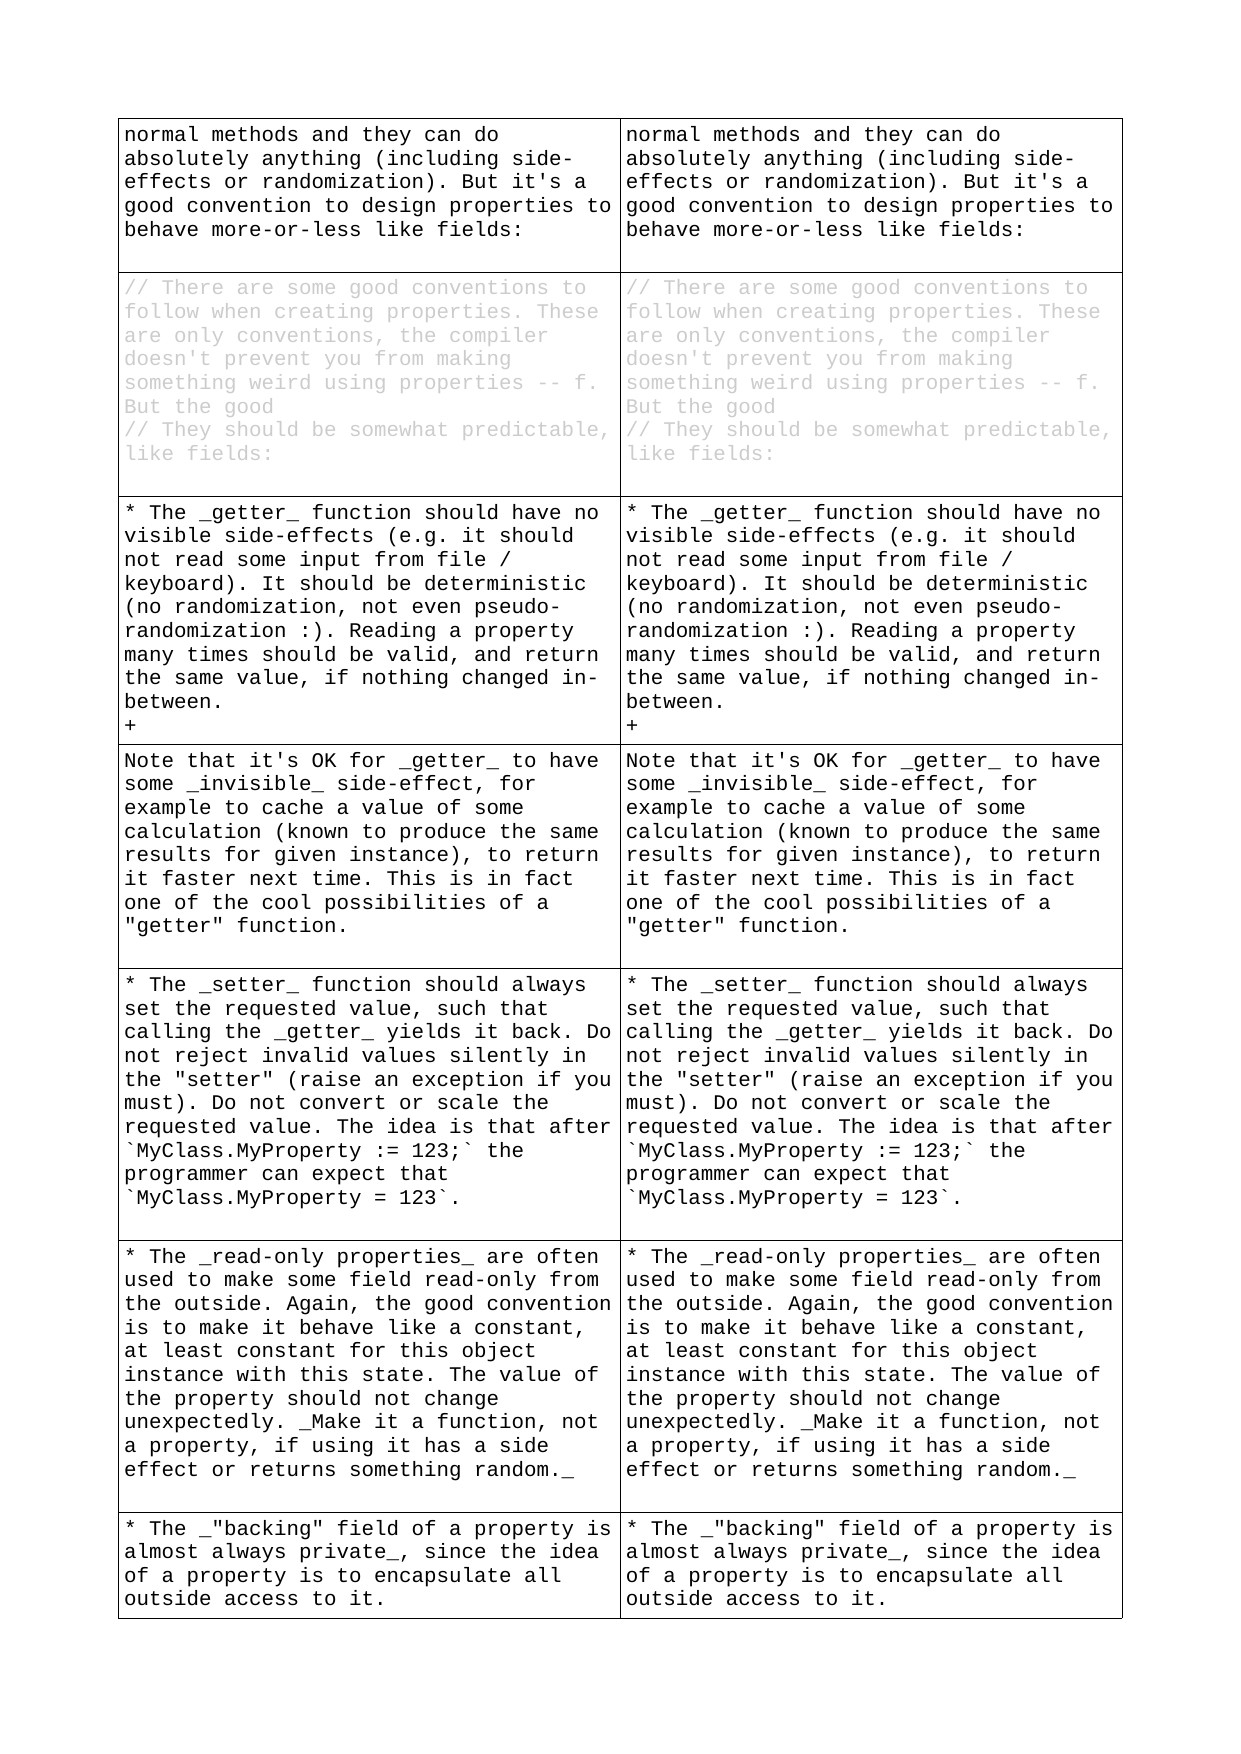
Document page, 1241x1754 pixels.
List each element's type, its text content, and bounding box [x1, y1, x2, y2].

table_cell * The _"backing" field of a property is almost always private_, since the idea of a property is to encapsulate all outside access to it. [119, 1513, 620, 1618]
table_cell // There are some good conventions to follow when creating properties. These are only conventions, the compiler doesn't prevent you from making something weird using properties -- f. But the good // They should be somewhat predictable, like fields: [119, 273, 620, 496]
table_cell Note that it's OK for _getter_ to have some _invisible_ side-effect, for example to cache a value of some calculation (known to produce the same results for given instance), to return it faster next time. This is in fact one of the cool possibilities of a "getter" function. [621, 745, 1122, 968]
table_cell // There are some good conventions to follow when creating properties. These are only conventions, the compiler doesn't prevent you from making something weird using properties -- f. But the good // They should be somewhat predictable, like fields: [621, 273, 1122, 496]
table_cell * The _setter_ function should always set the requested value, such that calling the _getter_ yields it back. Do not reject invalid values silently in the "setter" (raise an exception if you must). Do not convert or scale the requested value. The idea is that after `MyClass.MyProperty := 123;` the programmer can expect that `MyClass.MyProperty = 123`. [119, 969, 620, 1240]
table_cell * The _getter_ function should have no visible side-effects (e.g. it should not read some input from file / keyboard). It should be deterministic (no randomization, not even pseudo-randomization :). Reading a property many times should be valid, and return the same value, if nothing changed in-between. + [119, 497, 620, 744]
table_cell * The _getter_ function should have no visible side-effects (e.g. it should not read some input from file / keyboard). It should be deterministic (no randomization, not even pseudo-randomization :). Reading a property many times should be valid, and return the same value, if nothing changed in-between. + [621, 497, 1122, 744]
table_cell normal methods and they can do absolutely anything (including side-effects or randomization). But it's a good convention to design properties to behave more-or-less like fields: [621, 119, 1122, 272]
table_cell * The _setter_ function should always set the requested value, such that calling the _getter_ yields it back. Do not reject invalid values silently in the "setter" (raise an exception if you must). Do not convert or scale the requested value. The idea is that after `MyClass.MyProperty := 123;` the programmer can expect that `MyClass.MyProperty = 123`. [621, 969, 1122, 1240]
table_cell * The _read-only properties_ are often used to make some field read-only from the outside. Again, the good convention is to make it behave like a constant, at least constant for this object instance with this state. The value of the property should not change unexpectedly. _Make it a function, not a property, if using it has a side effect or returns something random._ [119, 1241, 620, 1512]
table_cell * The _"backing" field of a property is almost always private_, since the idea of a property is to encapsulate all outside access to it. [621, 1513, 1122, 1618]
table_cell * The _read-only properties_ are often used to make some field read-only from the outside. Again, the good convention is to make it behave like a constant, at least constant for this object instance with this state. The value of the property should not change unexpectedly. _Make it a function, not a property, if using it has a side effect or returns something random._ [621, 1241, 1122, 1512]
table_cell Note that it's OK for _getter_ to have some _invisible_ side-effect, for example to cache a value of some calculation (known to produce the same results for given instance), to return it faster next time. This is in fact one of the cool possibilities of a "getter" function. [119, 745, 620, 968]
table_cell normal methods and they can do absolutely anything (including side-effects or randomization). But it's a good convention to design properties to behave more-or-less like fields: [119, 119, 620, 272]
